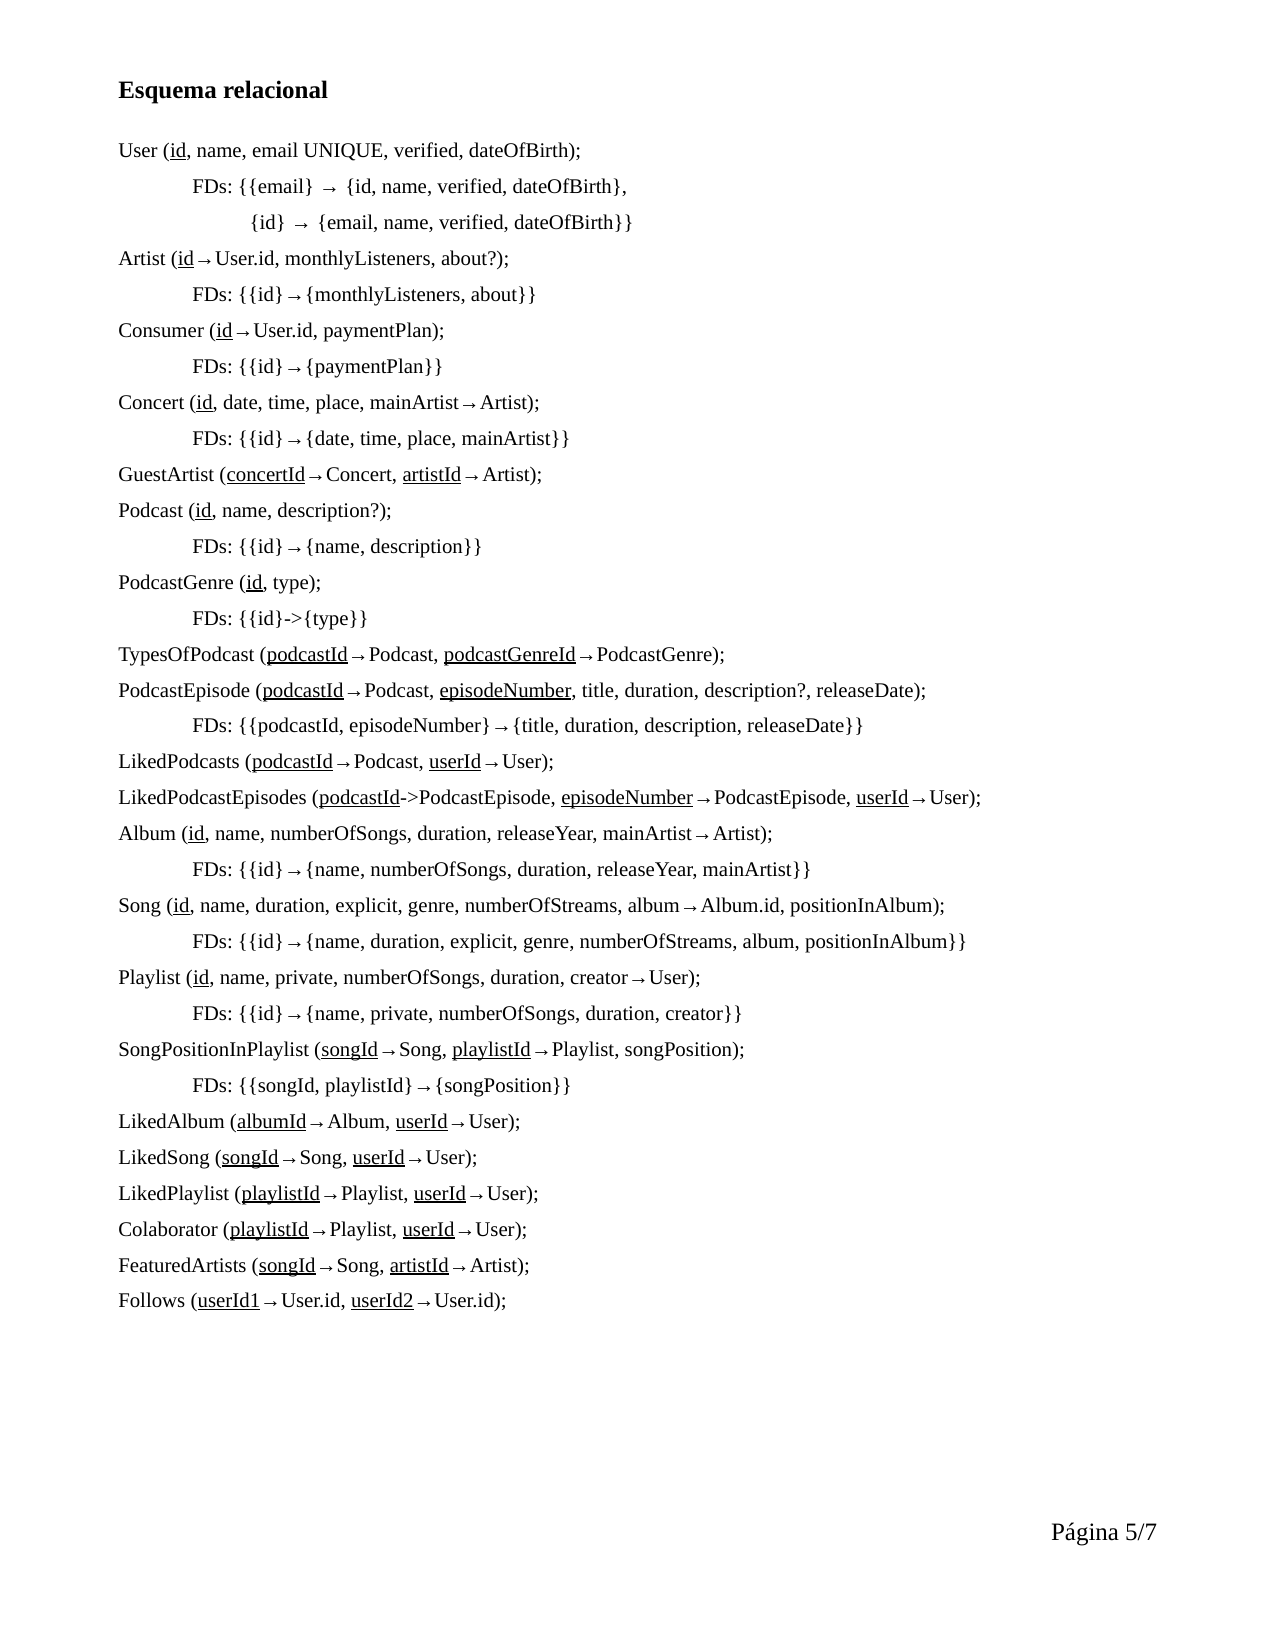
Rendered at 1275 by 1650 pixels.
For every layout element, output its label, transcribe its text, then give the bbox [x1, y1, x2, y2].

text FDs: {{id}→{name, private, numberOfSongs, duration, creator}} [118, 1001, 1157, 1025]
text Colaborator (playlistId→Playlist, userId→User); [118, 1217, 1157, 1241]
text FDs: {{id}→{paymentPlan}} [118, 354, 1157, 378]
text LikedSong (songId→Song, userId→User); [118, 1145, 1157, 1169]
text Concert (id, date, time, place, mainArtist→Artist); [118, 390, 1157, 414]
text FDs: {{podcastId, episodeNumber}→{title, duration, description, releaseDate}} [118, 713, 1157, 737]
text Song (id, name, duration, explicit, genre, numberOfStreams, album→Album.id, positionInAlbum); [118, 893, 1157, 917]
text FeaturedArtists (songId→Song, artistId→Artist); [118, 1252, 1157, 1277]
text Playlist (id, name, private, numberOfSongs, duration, creator→User); [118, 965, 1157, 989]
text Esquema relacional [118, 75, 1157, 104]
text LikedAlbum (albumId→Album, userId→User); [118, 1109, 1157, 1133]
text PodcastGenre (id, type); [118, 570, 1157, 594]
text FDs: {{id}->{type}} [118, 606, 1157, 630]
text TypesOfPodcast (podcastId→Podcast, podcastGenreId→PodcastGenre); [118, 642, 1157, 666]
text Follows (userId1→User.id, userId2→User.id); [118, 1288, 1157, 1312]
text PodcastEpisode (podcastId→Podcast, episodeNumber, title, duration, description?, releaseDate); [118, 677, 1157, 702]
text LikedPodcastEpisodes (podcastId->PodcastEpisode, episodeNumber→PodcastEpisode, userId→User); [118, 785, 1157, 809]
text LikedPodcasts (podcastId→Podcast, userId→User); [118, 749, 1157, 773]
text FDs: {{songId, playlistId}→{songPosition}} [118, 1073, 1157, 1097]
text Album (id, name, numberOfSongs, duration, releaseYear, mainArtist→Artist); [118, 821, 1157, 845]
text SongPositionInPlaylist (songId→Song, playlistId→Playlist, songPosition); [118, 1037, 1157, 1061]
text GuestArtist (concertId→Concert, artistId→Artist); [118, 462, 1157, 486]
text Consumer (id→User.id, paymentPlan); [118, 318, 1157, 342]
text {id} → {email, name, verified, dateOfBirth}} [118, 210, 1157, 234]
text User (id, name, email UNIQUE, verified, dateOfBirth); [118, 138, 1157, 162]
text Artist (id→User.id, monthlyListeners, about?); [118, 246, 1157, 270]
text LikedPlaylist (playlistId→Playlist, userId→User); [118, 1181, 1157, 1205]
text FDs: {{id}→{date, time, place, mainArtist}} [118, 426, 1157, 450]
text FDs: {{email} → {id, name, verified, dateOfBirth}, [118, 174, 1157, 198]
text Podcast (id, name, description?); [118, 498, 1157, 522]
text FDs: {{id}→{name, duration, explicit, genre, numberOfStreams, album, positionInAlbum}} [118, 929, 1157, 953]
text FDs: {{id}→{name, numberOfSongs, duration, releaseYear, mainArtist}} [118, 857, 1157, 881]
text FDs: {{id}→{monthlyListeners, about}} [118, 282, 1157, 306]
text FDs: {{id}→{name, description}} [118, 534, 1157, 558]
